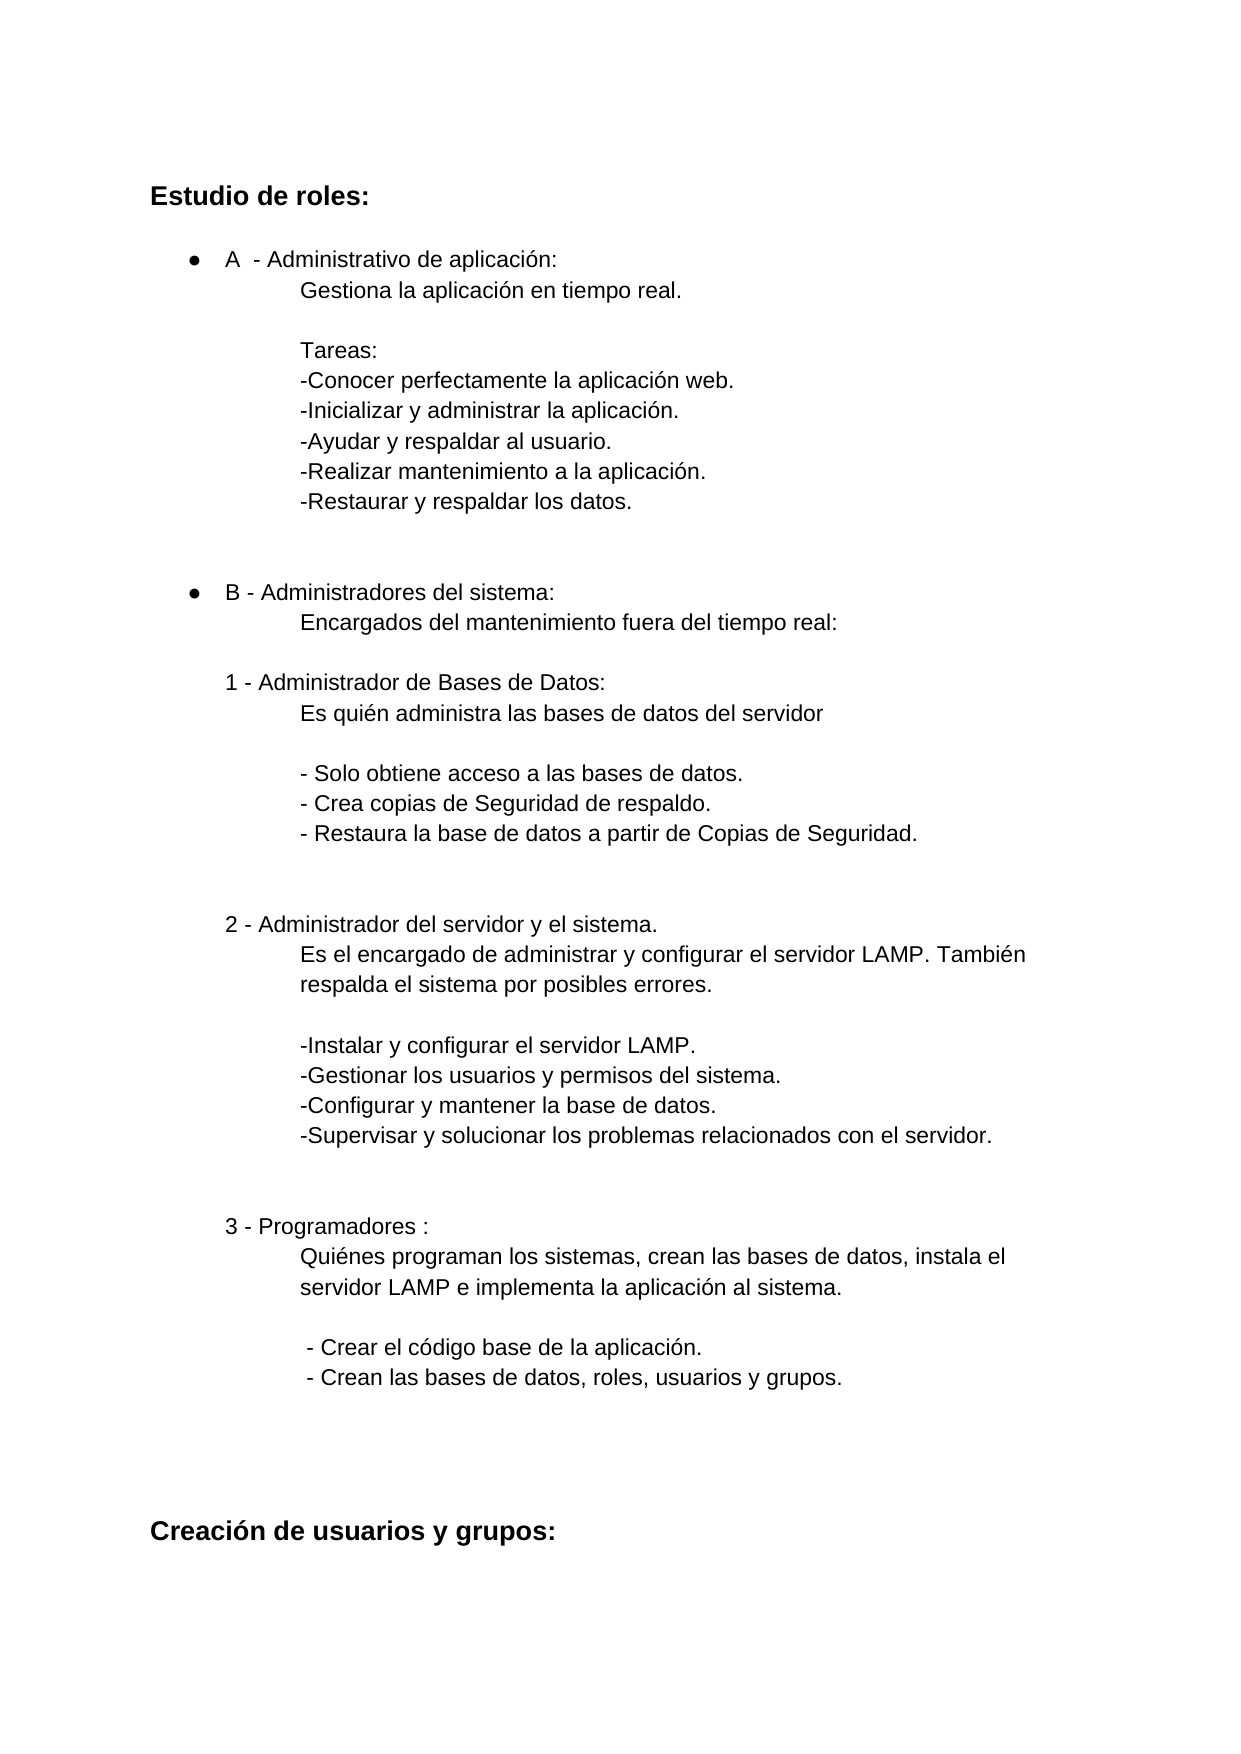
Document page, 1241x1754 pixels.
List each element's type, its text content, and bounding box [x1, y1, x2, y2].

text -Realizar mantenimiento a la aplicación. [300, 458, 1090, 484]
text - Crean las bases de datos, roles, usuarios y grupos. [300, 1364, 1090, 1390]
text 2 - Administrador del servidor y el sistema. [150, 911, 1090, 937]
text -Instalar y configurar el servidor LAMP. [300, 1032, 1090, 1058]
text -Gestionar los usuarios y permisos del sistema. [300, 1062, 1090, 1088]
list B - Administradores del sistema: [187, 579, 1090, 605]
text -Configurar y mantener la base de datos. [300, 1092, 1090, 1118]
text Quiénes programan los sistemas, crean las bases de datos, instala el servidor LAMP e implementa la aplicación al sistema. [300, 1243, 1090, 1300]
text Tareas: [300, 337, 1090, 363]
text Estudio de roles: [150, 180, 1090, 211]
text Creación de usuarios y grupos: [150, 1515, 1090, 1546]
text -Conocer perfectamente la aplicación web. [300, 367, 1090, 393]
text - Solo obtiene acceso a las bases de datos. [300, 760, 1090, 786]
text - Restaura la base de datos a partir de Copias de Seguridad. [300, 820, 1090, 847]
list A - Administrativo de aplicación: [187, 246, 1090, 273]
text -Supervisar y solucionar los problemas relacionados con el servidor. [300, 1122, 1090, 1149]
text Es el encargado de administrar y configurar el servidor LAMP. También respalda el sistema por posibles errores. [300, 941, 1090, 998]
text -Restaurar y respaldar los datos. [300, 488, 1090, 514]
text - Crear el código base de la aplicación. [300, 1334, 1090, 1360]
text 3 - Programadores : [225, 1213, 1090, 1239]
text Encargados del mantenimiento fuera del tiempo real: [225, 609, 1090, 635]
text 1 - Administrador de Bases de Datos: [150, 669, 1090, 696]
text - Crea copias de Seguridad de respaldo. [300, 790, 1090, 816]
text -Ayudar y respaldar al usuario. [300, 428, 1090, 454]
text Gestiona la aplicación en tiempo real. [225, 277, 1090, 303]
text -Inicializar y administrar la aplicación. [300, 397, 1090, 424]
text Es quién administra las bases de datos del servidor [150, 699, 1090, 726]
